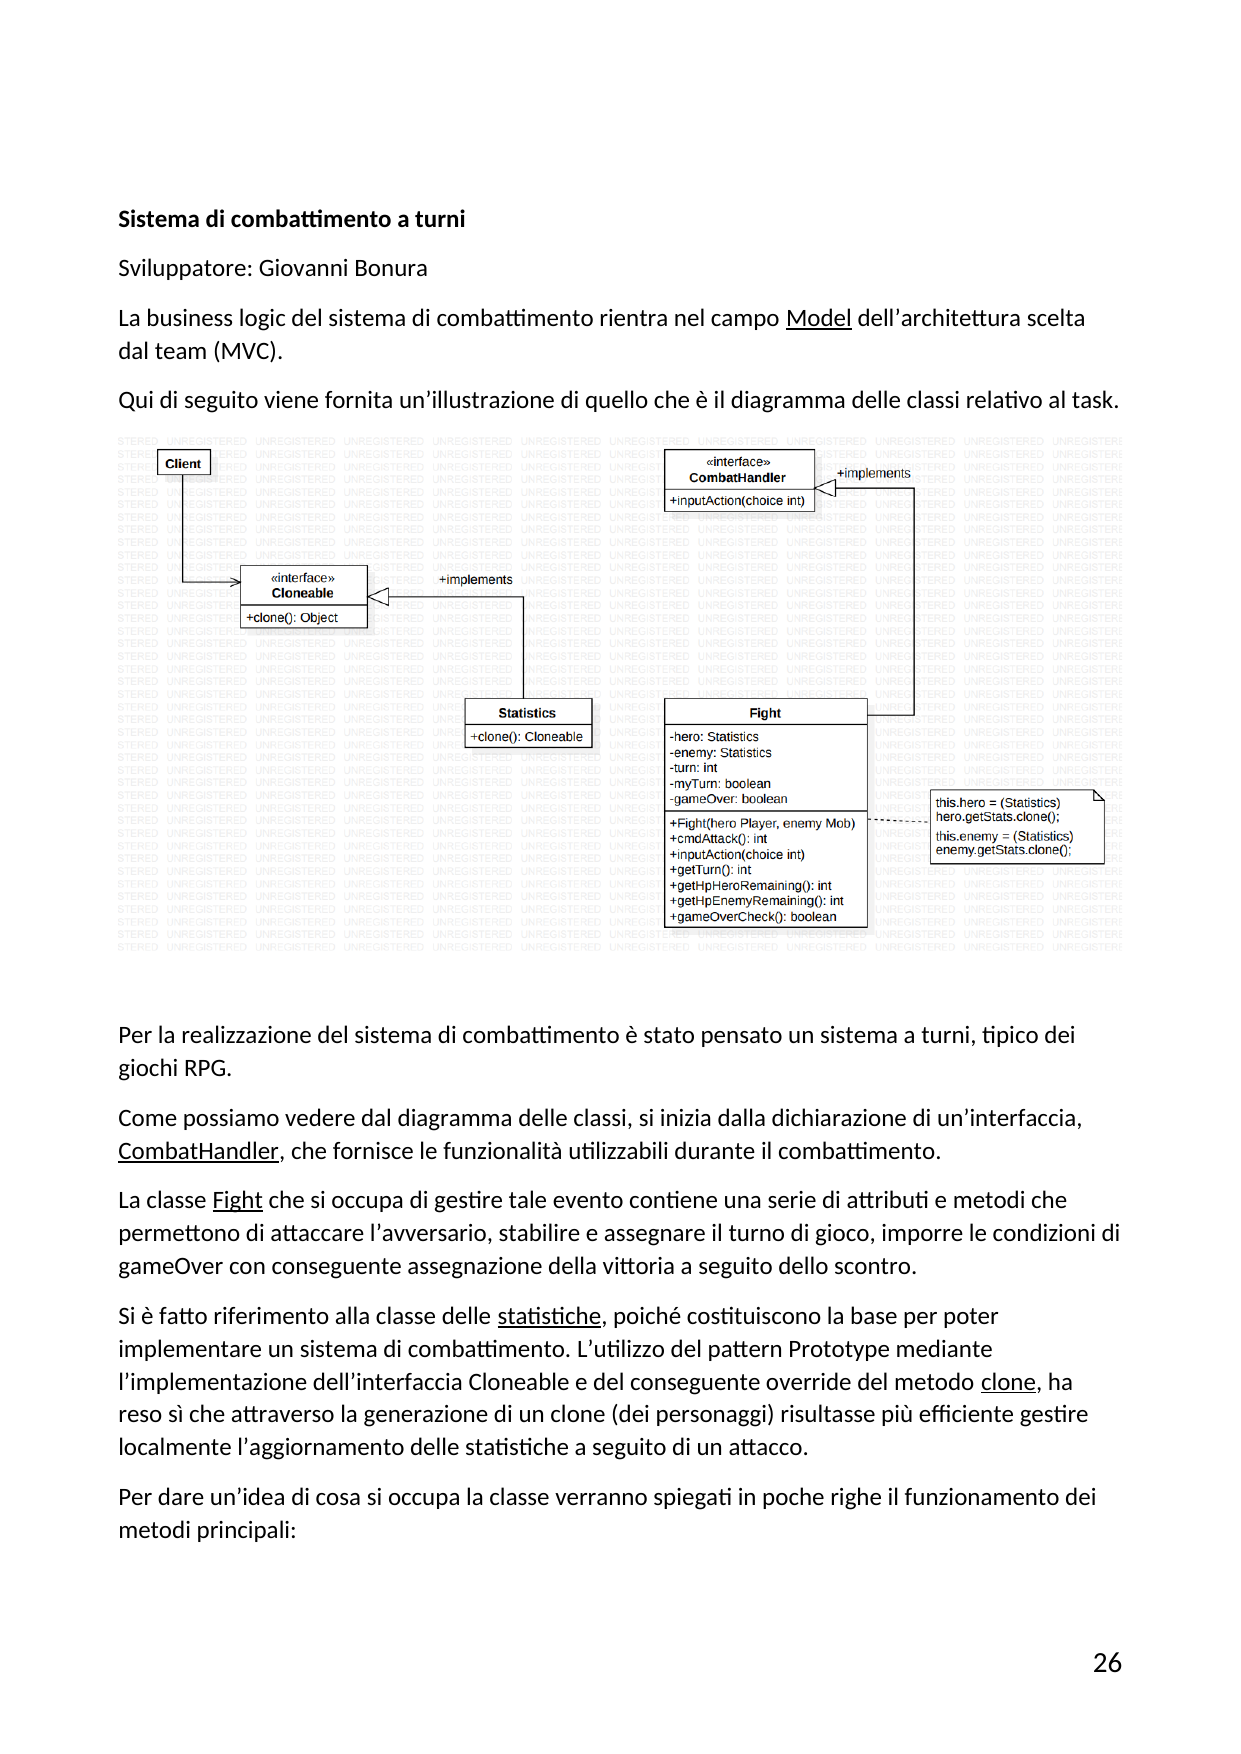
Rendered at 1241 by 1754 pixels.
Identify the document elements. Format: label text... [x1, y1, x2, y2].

text Qui di seguito viene fornita un’illustrazione di quello che è il diagramma delle classi relativo al task. [118, 384, 1122, 415]
text Per dare un’idea di cosa si occupa la classe verranno spiegati in poche righe il funzionamento dei metodi principali: [118, 1481, 1122, 1544]
text Per la realizzazione del sistema di combattimento è stato pensato un sistema a turni, tipico dei giochi RPG. [118, 1019, 1122, 1083]
text Sviluppatore: Giovanni Bonura [118, 252, 1122, 283]
picture [118, 433, 1123, 951]
text La classe Fight che si occupa di gestire tale evento contiene una serie di attributi e metodi che permettono di attaccare l’avversario, stabilire e assegnare il turno di gioco, imporre le condizioni di gameOver con conseguente assegnazione della vittoria a seguito dello scontro. [118, 1184, 1122, 1281]
text Si è fatto riferimento alla classe delle statistiche, poiché costituiscono la base per poter implementare un sistema di combattimento. L’utilizzo del pattern Prototype mediante l’implementazione dell’interfaccia Cloneable e del conseguente override del metodo clone, ha reso sì che attraverso la generazione di un clone (dei personaggi) risultasse più efficiente gestire localmente l’aggiornamento delle statistiche a seguito di un attacco. [118, 1300, 1122, 1462]
text Sistema di combattimento a turni [118, 203, 1122, 233]
text Come possiamo vedere dal diagramma delle classi, si inizia dalla dichiarazione di un’interfaccia, CombatHandler, che fornisce le funzionalità utilizzabili durante il combattimento. [118, 1102, 1122, 1165]
text La business logic del sistema di combattimento rientra nel campo Model dell’architettura scelta dal team (MVC). [118, 302, 1122, 365]
